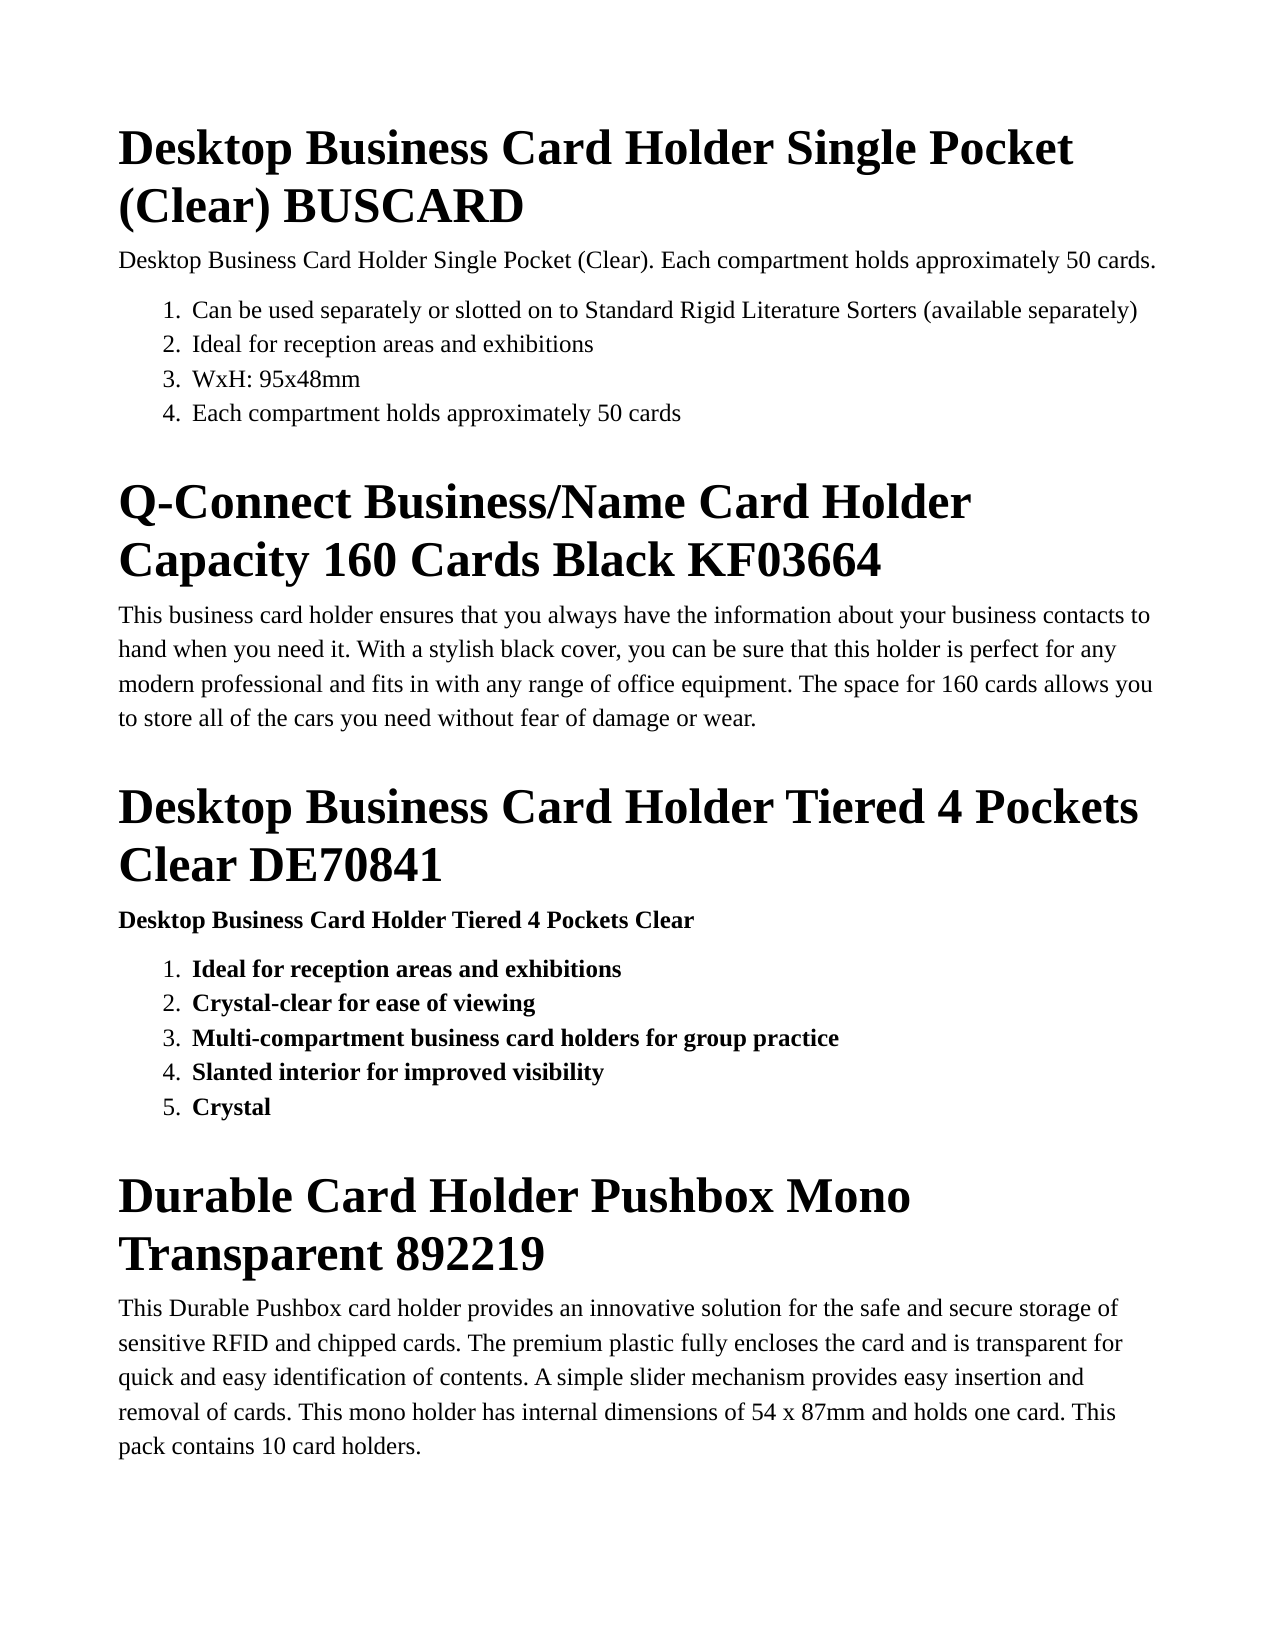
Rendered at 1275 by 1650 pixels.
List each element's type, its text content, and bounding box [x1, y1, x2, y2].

list WxH: 95x48mm [162, 364, 1157, 392]
list Slanted interior for improved visibility [162, 1057, 1157, 1086]
subtitle Durable Card Holder Pushbox Mono Transparent 892219 [118, 1166, 1157, 1281]
text Desktop Business Card Holder Tiered 4 Pockets Clear [118, 905, 1157, 933]
list Crystal-clear for ease of viewing [162, 988, 1157, 1017]
text Desktop Business Card Holder Single Pocket (Clear). Each compartment holds approximately 50 cards. [118, 246, 1157, 274]
list Can be used separately or slotted on to Standard Rigid Literature Sorters (available separately) [162, 295, 1157, 323]
list Ideal for reception areas and exhibitions [162, 954, 1157, 982]
subtitle Q-Connect Business/Name Card Holder Capacity 160 Cards Black KF03664 [118, 472, 1157, 587]
list Ideal for reception areas and exhibitions [162, 329, 1157, 358]
text This business card holder ensures that you always have the information about your business contacts to hand when you need it. With a stylish black cover, you can be sure that this holder is perfect for any modern professional and fits in with any range of office equipment. The space for 160 cards allows you to store all of the cars you need without fear of damage or wear. [118, 600, 1157, 732]
subtitle Desktop Business Card Holder Single Pocket (Clear) BUSCARD [118, 118, 1157, 233]
subtitle Desktop Business Card Holder Tiered 4 Pockets Clear DE70841 [118, 777, 1157, 892]
list Multi-compartment business card holders for group practice [162, 1023, 1157, 1051]
list Crystal [162, 1092, 1157, 1120]
text This Durable Pushbox card holder provides an innovative solution for the safe and secure storage of sensitive RFID and chipped cards. The premium plastic fully encloses the card and is transparent for quick and easy identification of contents. A simple slider mechanism provides easy insertion and removal of cards. This mono holder has internal dimensions of 54 x 87mm and holds one card. This pack contains 10 card holders. [118, 1293, 1157, 1460]
list Each compartment holds approximately 50 cards [162, 398, 1157, 427]
